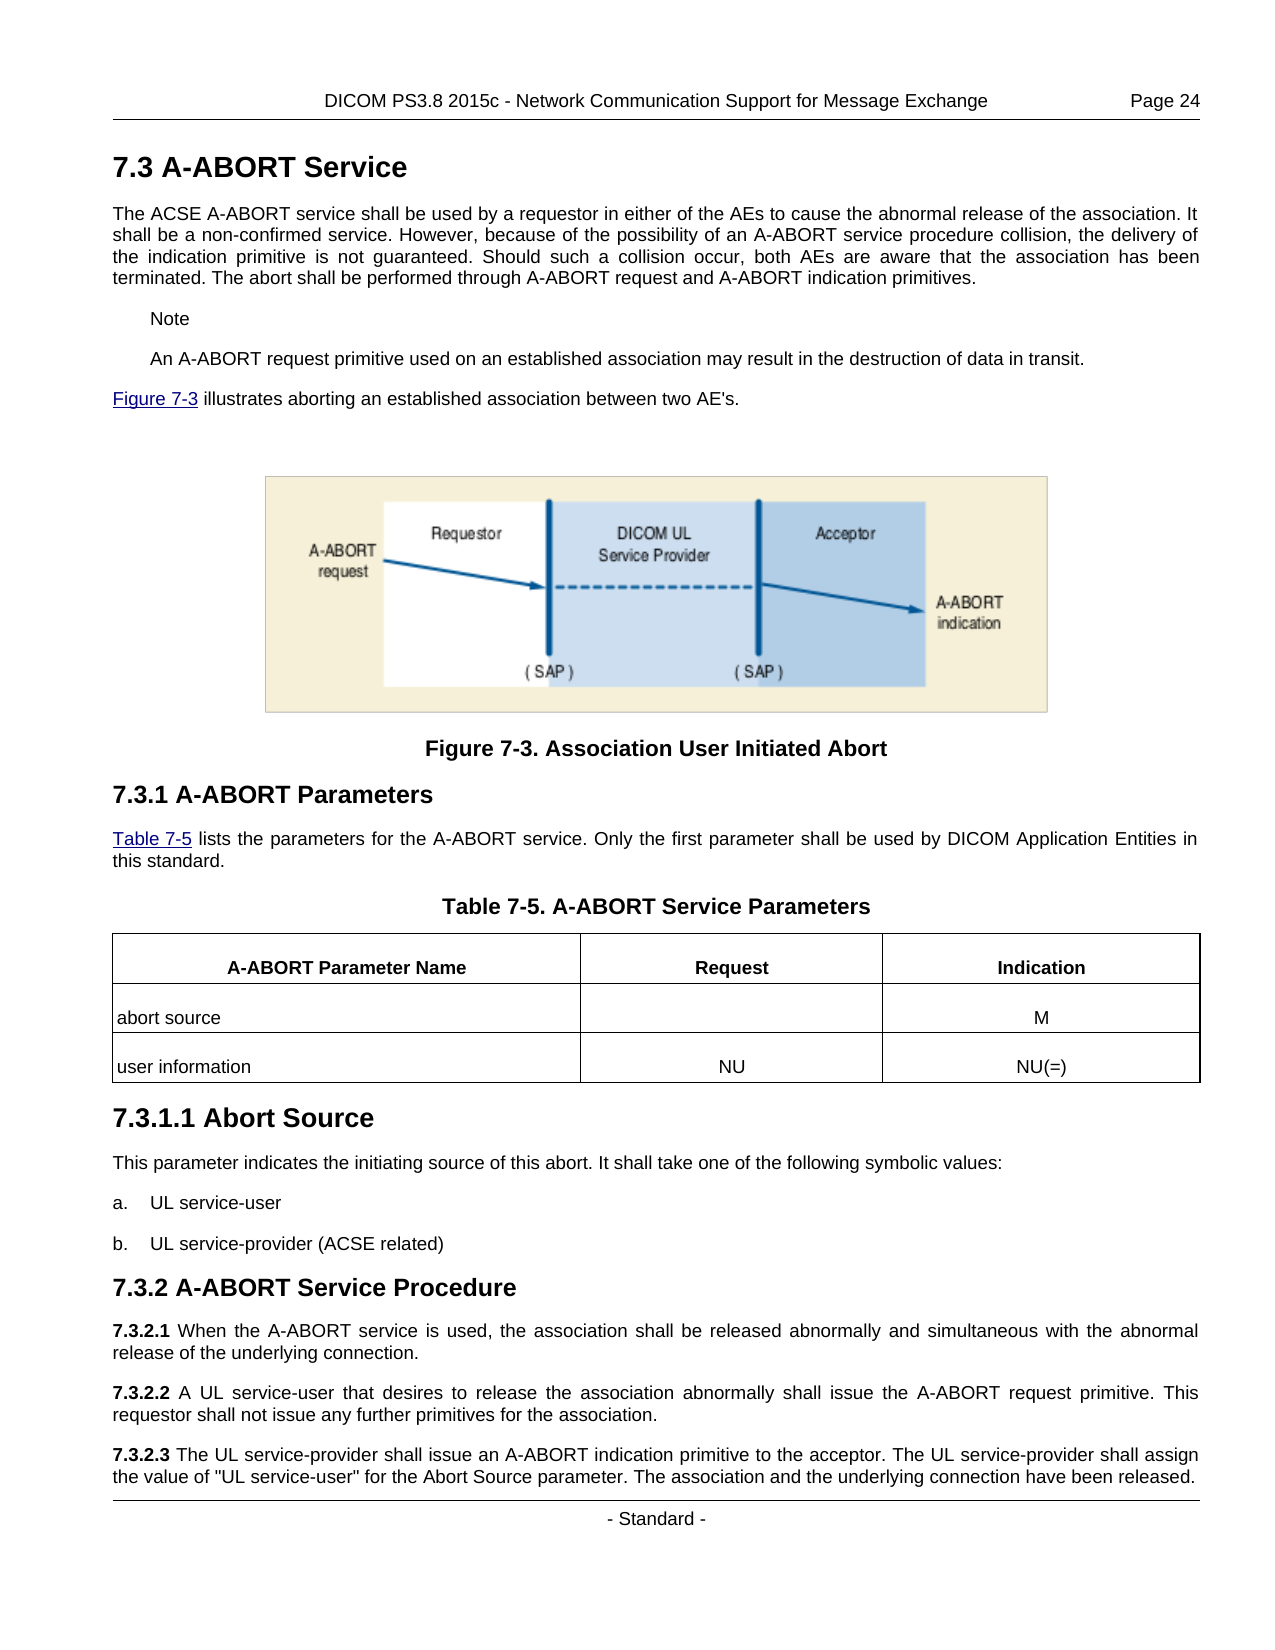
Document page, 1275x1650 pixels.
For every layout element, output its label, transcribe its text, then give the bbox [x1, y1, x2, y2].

text Table 7-5 lists the parameters for the A-ABORT service. Only the first parameter shall be used by DICOM Application Entities in this standard. [112, 828, 1200, 871]
list UL service-user [112, 1192, 1200, 1213]
text Figure 7-3 illustrates aborting an established association between two AE's. [112, 388, 1200, 409]
text 7.3.2.3 The UL service-provider shall issue an A-ABORT indication primitive to the acceptor. The UL service-provider shall assign the value of "UL service-user" for the Abort Source parameter. The association and the underlying connection have been released. [112, 1444, 1200, 1487]
text The ACSE A-ABORT service shall be used by a requestor in either of the AEs to cause the abnormal release of the association. It shall be a non-confirmed service. However, because of the possibility of an A-ABORT service procedure collision, the delivery of the indication primitive is not guaranteed. Should such a collision occur, both AEs are aware that the association has been terminated. The abort shall be performed through A-ABORT request and A-ABORT indication primitives. [112, 202, 1200, 288]
text An A-ABORT request primitive used on an established association may result in the destruction of data in transit. [150, 348, 1162, 369]
text Figure 7-3. Association User Initiated Abort [112, 736, 1200, 762]
table_cell abort source [113, 984, 580, 1032]
text 7.3.1.1 Abort Source [112, 1102, 1200, 1133]
table_cell NU(=) [883, 1033, 1199, 1082]
table_cell user information [113, 1033, 580, 1082]
table_cell [581, 984, 882, 1032]
text 7.3.2.1 When the A-ABORT service is used, the association shall be released abnormally and simultaneous with the abnormal release of the underlying connection. [112, 1320, 1200, 1363]
text 7.3.1 A-ABORT Parameters [112, 780, 1200, 809]
table_header Request [581, 934, 882, 982]
text 7.3 A-ABORT Service [112, 150, 1200, 183]
list UL service-provider (ACSE related) [112, 1232, 1200, 1254]
text Table 7-5. A-ABORT Service Parameters [112, 893, 1200, 919]
text 7.3.2.2 A UL service-user that desires to release the association abnormally shall issue the A-ABORT request primitive. This requestor shall not issue any further primitives for the association. [112, 1382, 1200, 1425]
text 7.3.2 A-ABORT Service Procedure [112, 1273, 1200, 1301]
table_cell M [883, 984, 1199, 1032]
text Note [150, 307, 1162, 329]
table_header Indication [883, 934, 1199, 982]
picture [264, 475, 1049, 714]
text This parameter indicates the initiating source of this abort. It shall take one of the following symbolic values: [112, 1152, 1200, 1173]
table_cell NU [581, 1033, 882, 1082]
table_header A-ABORT Parameter Name [113, 934, 580, 982]
